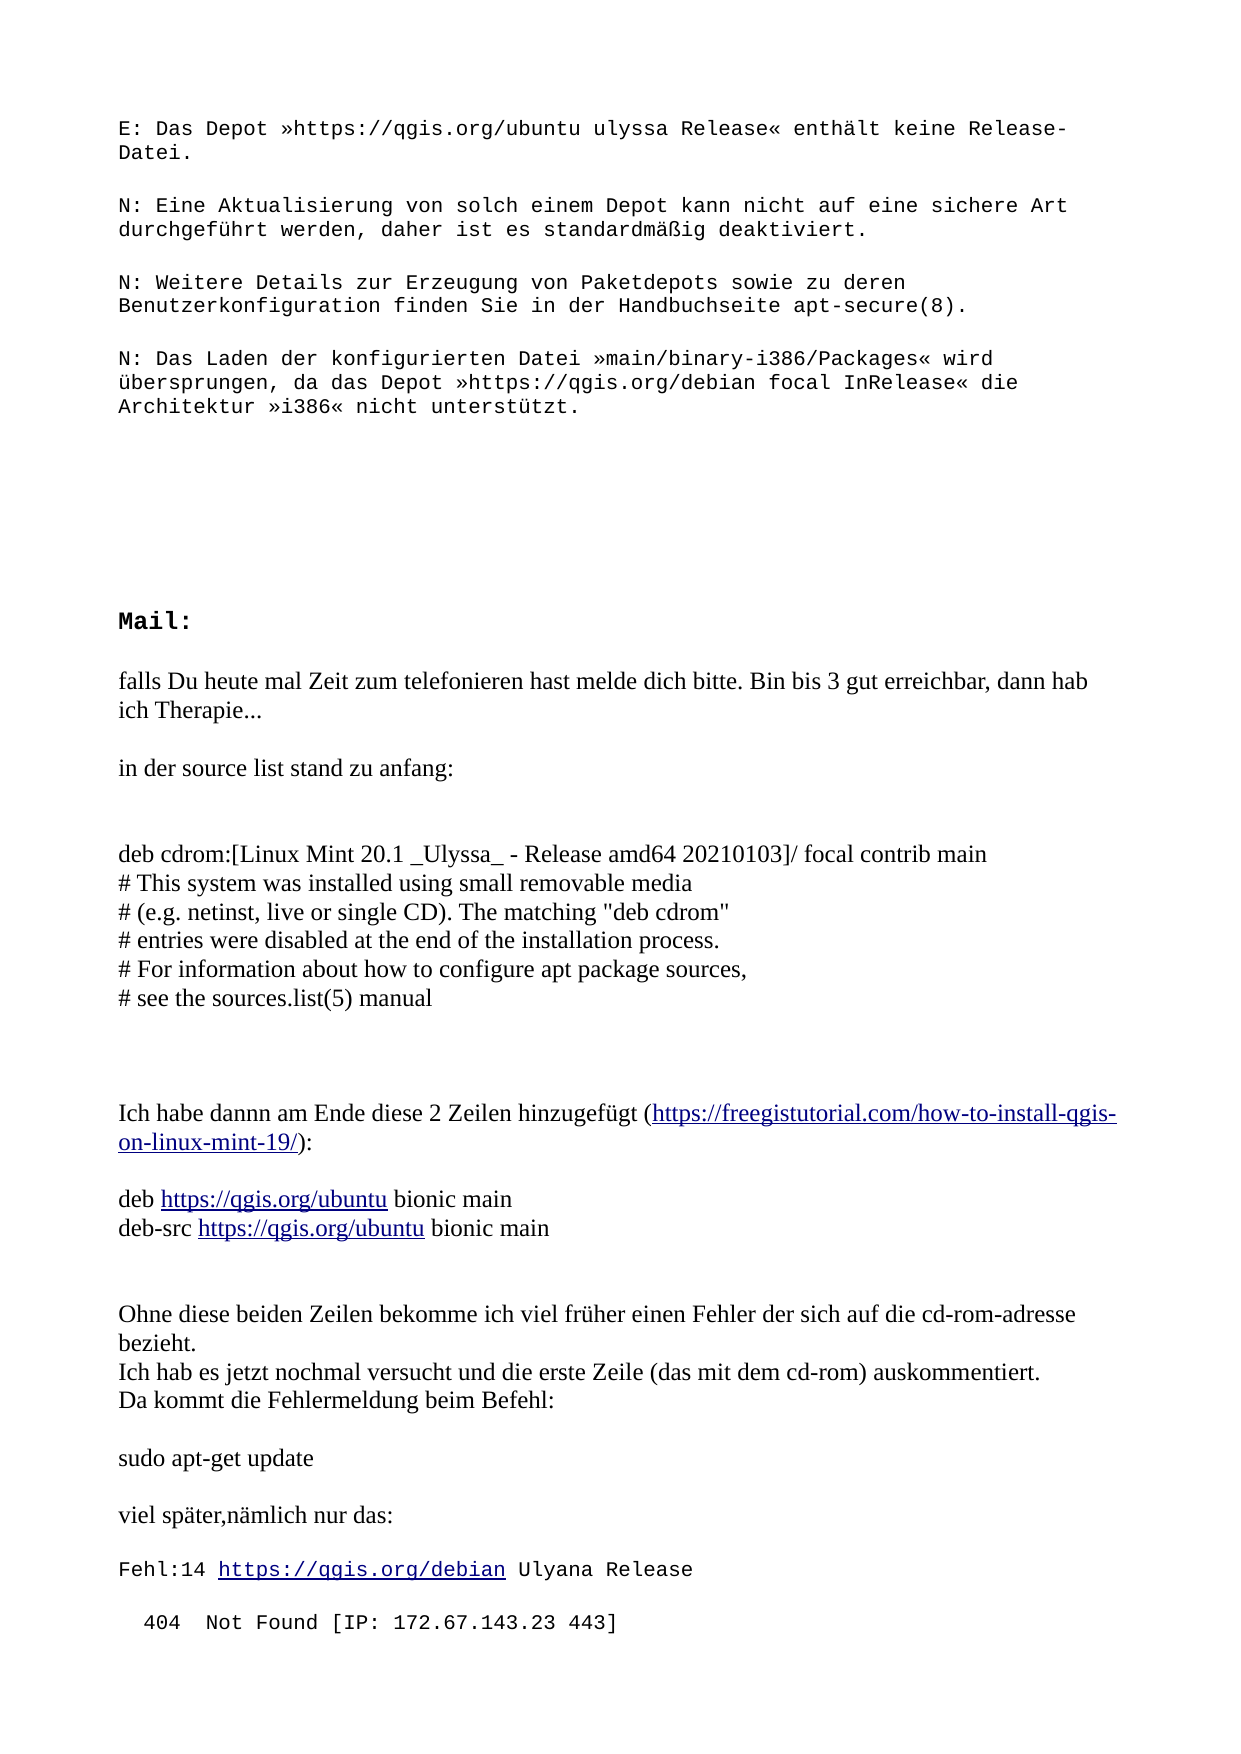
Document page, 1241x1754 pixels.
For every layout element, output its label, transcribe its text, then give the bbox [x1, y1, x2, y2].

text N: Das Laden der konfigurierten Datei »main/binary-i386/Packages« wird übersprungen, da das Depot »https://qgis.org/debian focal InRelease« die Architektur »i386« nicht unterstützt. [118, 348, 1122, 419]
text sudo apt-get update [118, 1443, 1122, 1472]
text deb https://qgis.org/ubuntu bionic main deb-src https://qgis.org/ubuntu bionic main [118, 1184, 1122, 1242]
text deb cdrom:[Linux Mint 20.1 _Ulyssa_ - Release amd64 20210103]/ focal contrib main [118, 839, 1122, 868]
text E: Das Depot »https://qgis.org/ubuntu ulyssa Release« enthält keine Release-Datei. [118, 118, 1122, 165]
text viel später,nämlich nur das: [118, 1501, 1122, 1529]
text Fehl:14 https://qgis.org/debian Ulyana Release [118, 1559, 1122, 1582]
text in der source list stand zu anfang: [118, 753, 1122, 782]
text N: Weitere Details zur Erzeugung von Paketdepots sowie zu deren Benutzerkonfiguration finden Sie in der Handbuchseite apt-secure(8). [118, 272, 1122, 319]
text falls Du heute mal Zeit zum telefonieren hast melde dich bitte. Bin bis 3 gut erreichbar, dann hab ich Therapie... [118, 666, 1122, 723]
text Ich habe dannn am Ende diese 2 Zeilen hinzugefügt (https://freegistutorial.com/how-to-install-qgis-on-linux-mint-19/): [118, 1098, 1122, 1156]
text N: Eine Aktualisierung von solch einem Depot kann nicht auf eine sichere Art durchgeführt werden, daher ist es standardmäßig deaktiviert. [118, 195, 1122, 242]
text # This system was installed using small removable media # (e.g. netinst, live or single CD). The matching "deb cdrom" # entries were disabled at the end of the installation process. # For information about how to configure apt package sources, # see the sources.list(5) manual [118, 868, 1122, 1012]
text Ohne diese beiden Zeilen bekomme ich viel früher einen Fehler der sich auf die cd-rom-adresse bezieht. [118, 1299, 1122, 1357]
text 404 Not Found [IP: 172.67.143.23 443] [118, 1612, 1122, 1636]
text Mail: [118, 608, 1122, 637]
text Da kommt die Fehlermeldung beim Befehl: [118, 1386, 1122, 1414]
text Ich hab es jetzt nochmal versucht und die erste Zeile (das mit dem cd-rom) auskommentiert. [118, 1357, 1122, 1386]
